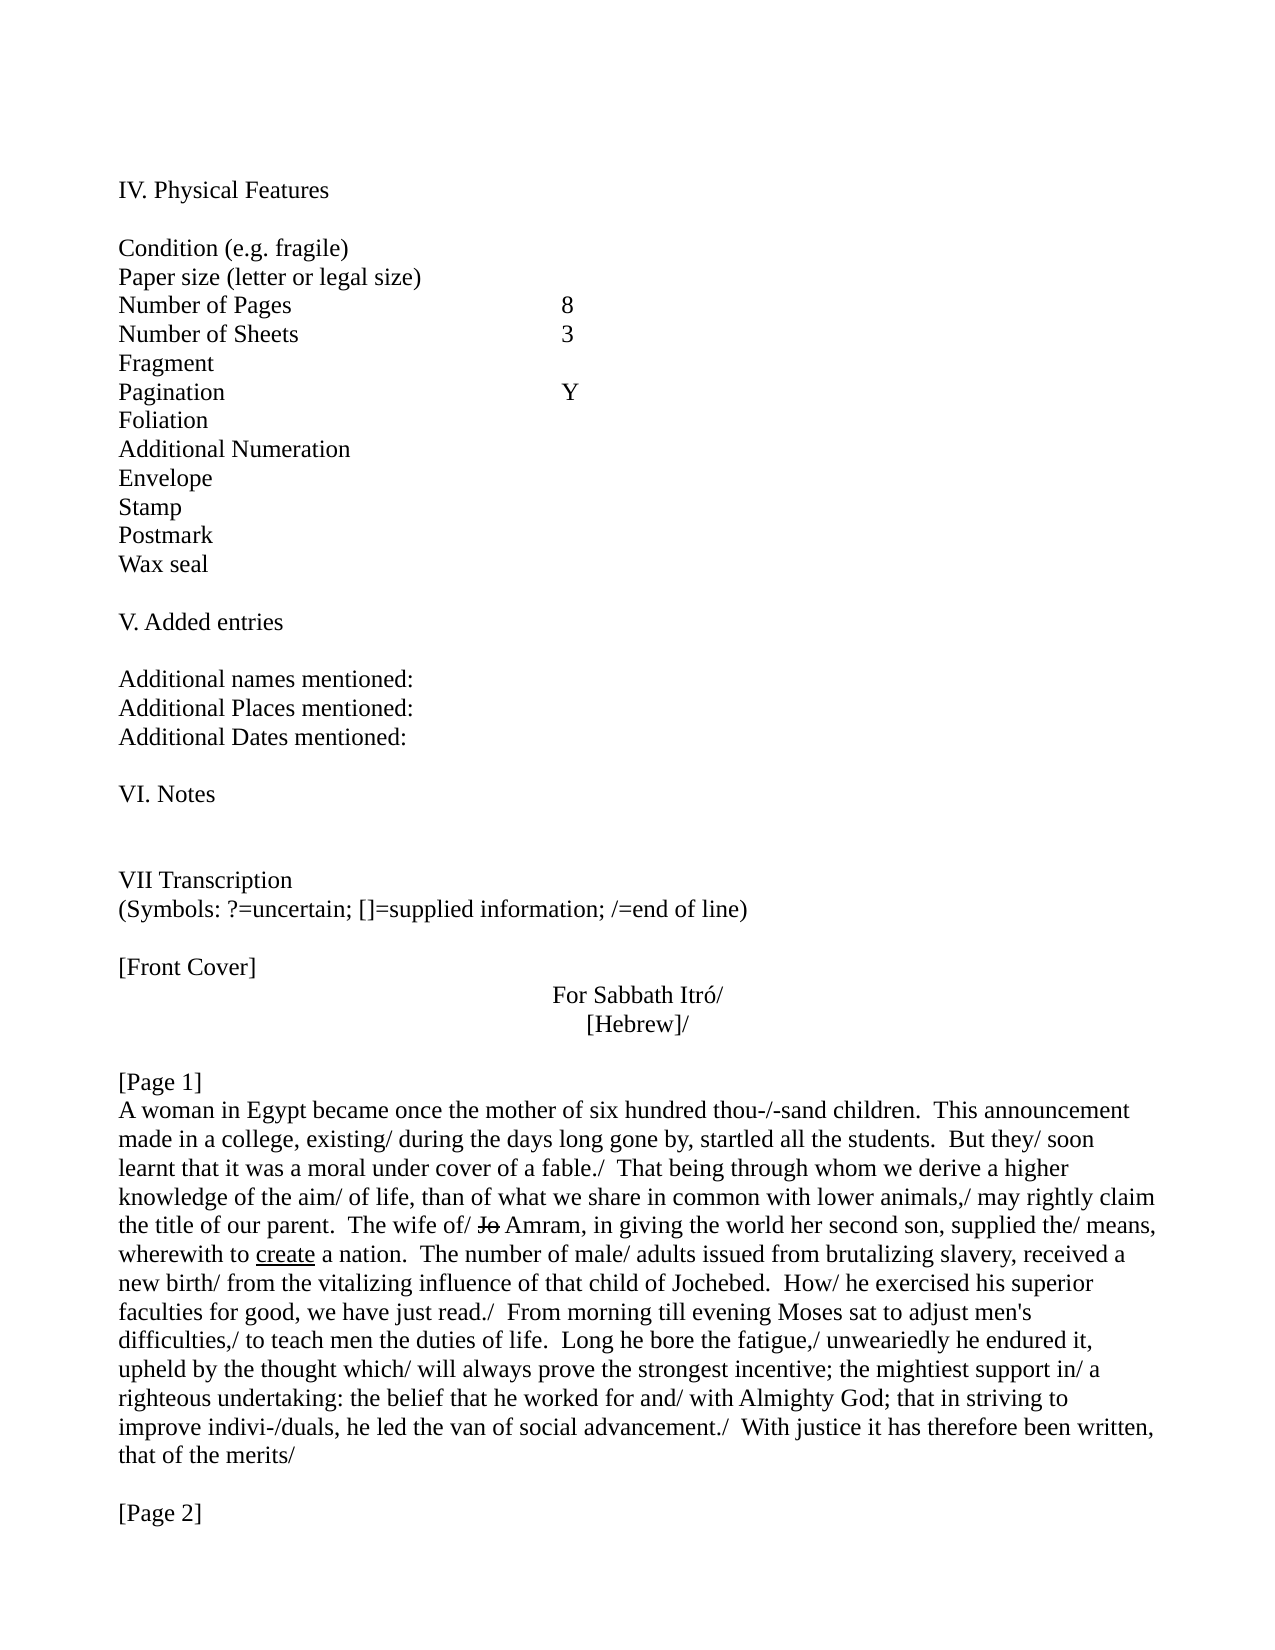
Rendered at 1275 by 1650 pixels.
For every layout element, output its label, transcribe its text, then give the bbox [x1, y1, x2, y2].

text Condition (e.g. fragile) [118, 233, 1157, 262]
text (Symbols: ?=uncertain; []=supplied information; /=end of line) [118, 894, 1157, 923]
text Pagination Y [118, 377, 1157, 406]
text For Sabbath Itró/ [118, 981, 1157, 1009]
text Additional Places mentioned: [118, 693, 1157, 722]
text Additional Dates mentioned: [118, 722, 1157, 751]
text Stamp [118, 492, 1157, 521]
text Envelope [118, 463, 1157, 492]
text [Front Cover] [118, 952, 1157, 981]
text A woman in Egypt became once the mother of six hundred thou-/-sand children. This announcement made in a college, existing/ during the days long gone by, startled all the students. But they/ soon learnt that it was a moral under cover of a fable./ That being through whom we derive a higher knowledge of the aim/ of life, than of what we share in common with lower animals,/ may rightly claim the title of our parent. The wife of/ Jo Amram, in giving the world her second son, supplied the/ means, wherewith to create a nation. The number of male/ adults issued from brutalizing slavery, received a new birth/ from the vitalizing influence of that child of Jochebed. How/ he exercised his superior faculties for good, we have just read./ From morning till evening Moses sat to adjust men's difficulties,/ to teach men the duties of life. Long he bore the fatigue,/ unweariedly he endured it, upheld by the thought which/ will always prove the strongest incentive; the mightiest support in/ a righteous undertaking: the belief that he worked for and/ with Almighty God; that in striving to improve indivi-/duals, he led the van of social advancement./ With justice it has therefore been written, that of the merits/ [118, 1096, 1157, 1469]
text [Hebrew]/ [118, 1009, 1157, 1038]
text Wax seal [118, 549, 1157, 578]
text Foliation [118, 406, 1157, 434]
text VI. Notes [118, 779, 1157, 808]
text Number of Sheets 3 [118, 319, 1157, 348]
text [Page 2] [118, 1498, 1157, 1527]
text Postma rk [118, 521, 1157, 549]
text Additional names mentioned: [118, 664, 1157, 693]
text Additional Numeration [118, 434, 1157, 463]
text Fragment [118, 348, 1157, 377]
text V. Added entries [118, 607, 1157, 636]
text Paper size (letter or legal size) [118, 262, 1157, 291]
text IV. Physical Features [118, 176, 1157, 204]
text VII Transcription [118, 866, 1157, 894]
text Number of Pages 8 [118, 291, 1157, 319]
text [Page 1] [118, 1067, 1157, 1096]
